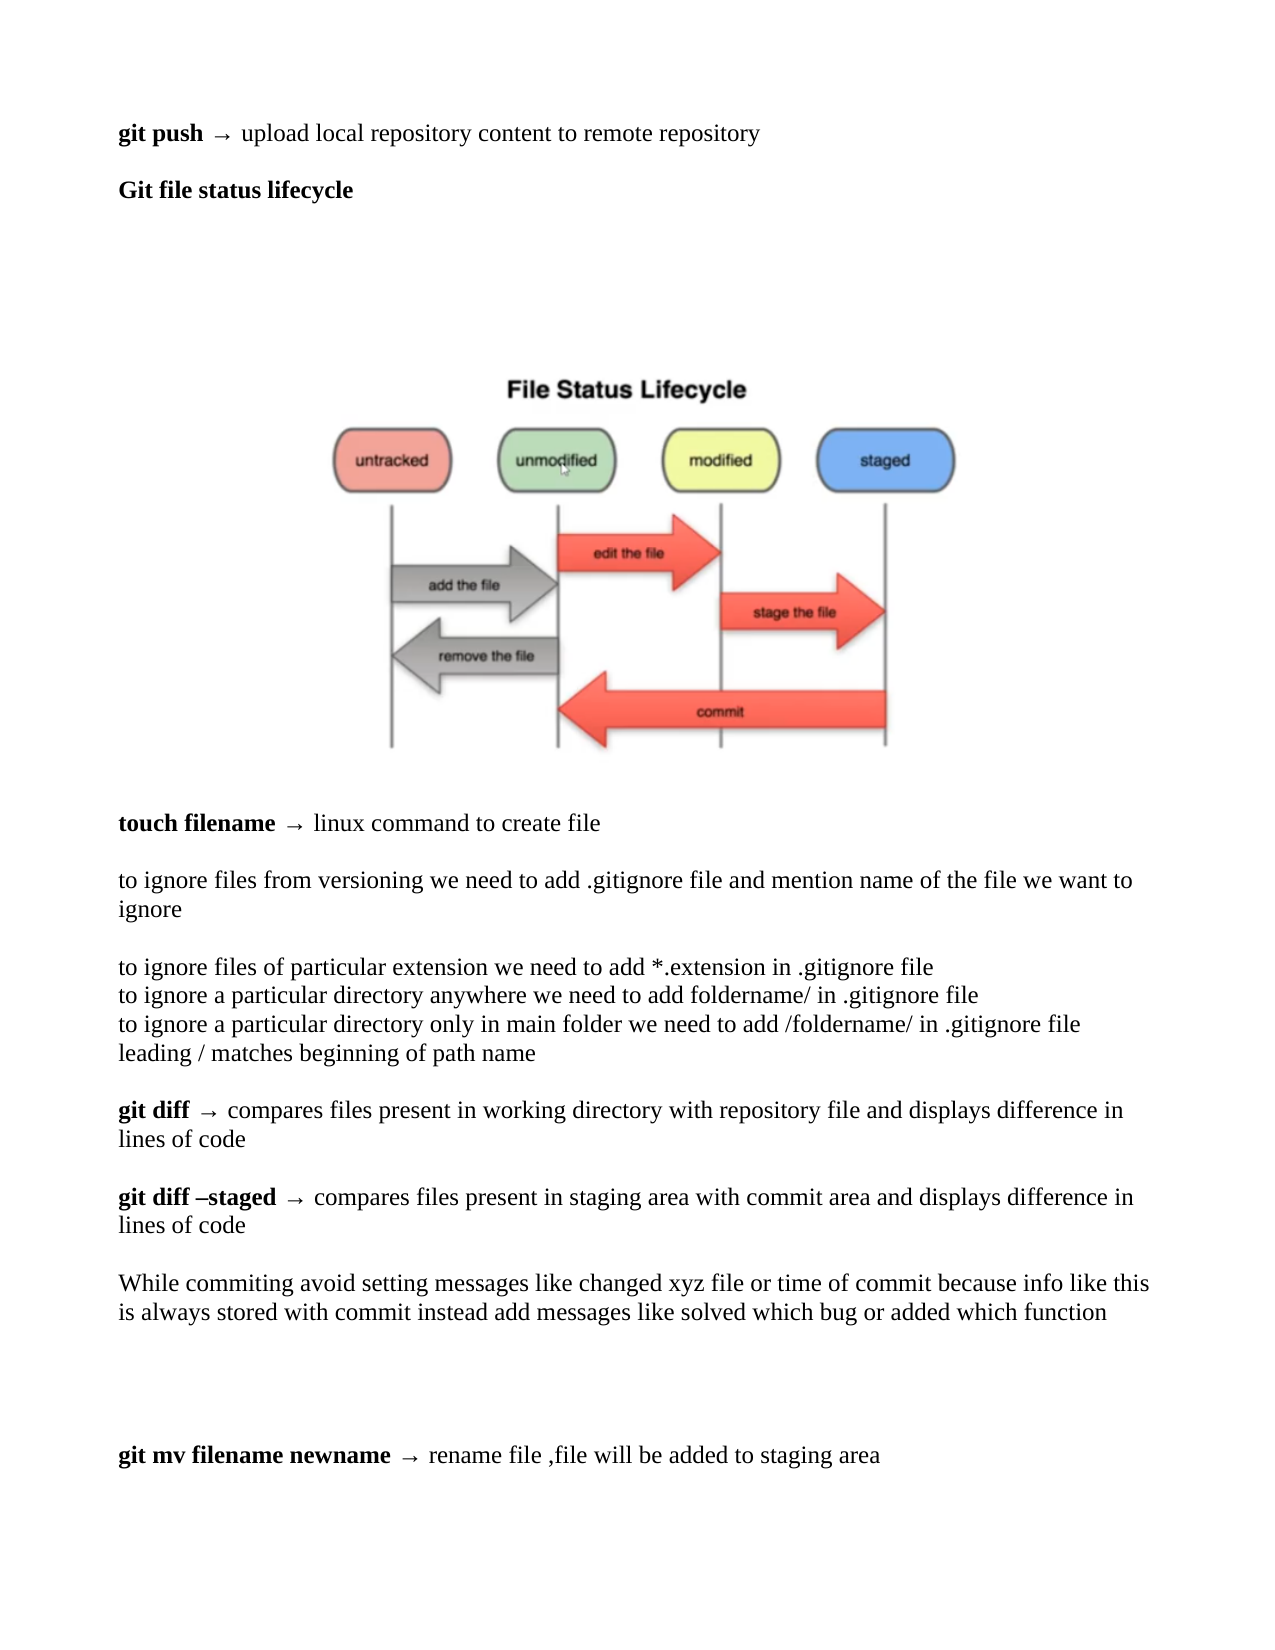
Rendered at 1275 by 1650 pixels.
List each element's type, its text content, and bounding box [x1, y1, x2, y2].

text to ignore a particular directory only in main folder we need to add /foldername/ in .gitignore file [118, 1009, 1157, 1038]
text git diff –staged → compares files present in staging area with commit area and displays difference in lines of code [118, 1182, 1157, 1239]
text While commiting avoid setting messages like changed xyz file or time of commit because info like this is always stored with commit instead add messages like solved which bug or added which function [118, 1268, 1157, 1326]
text to ignore a particular directory anywhere we need to add foldername/ in .gitignore file [118, 981, 1157, 1009]
text Git file status lifecycle [118, 176, 1157, 204]
text to ignore files of particular extension we need to add *.extension in .gitignore file [118, 952, 1157, 981]
text git mv filename newname → rename file ,file will be added to staging area [118, 1441, 1157, 1469]
text git push → upload local repository content to remote repository [118, 118, 1157, 147]
picture [317, 367, 971, 768]
text leading / matches beginning of path name [118, 1038, 1157, 1067]
text git diff → compares files present in working directory with repository file and displays difference in lines of code [118, 1096, 1157, 1153]
text to ignore files from versioning we need to add .gitignore file and mention name of the file we want to ignore [118, 866, 1157, 923]
text touch filename → linux command to create file [118, 808, 1157, 837]
